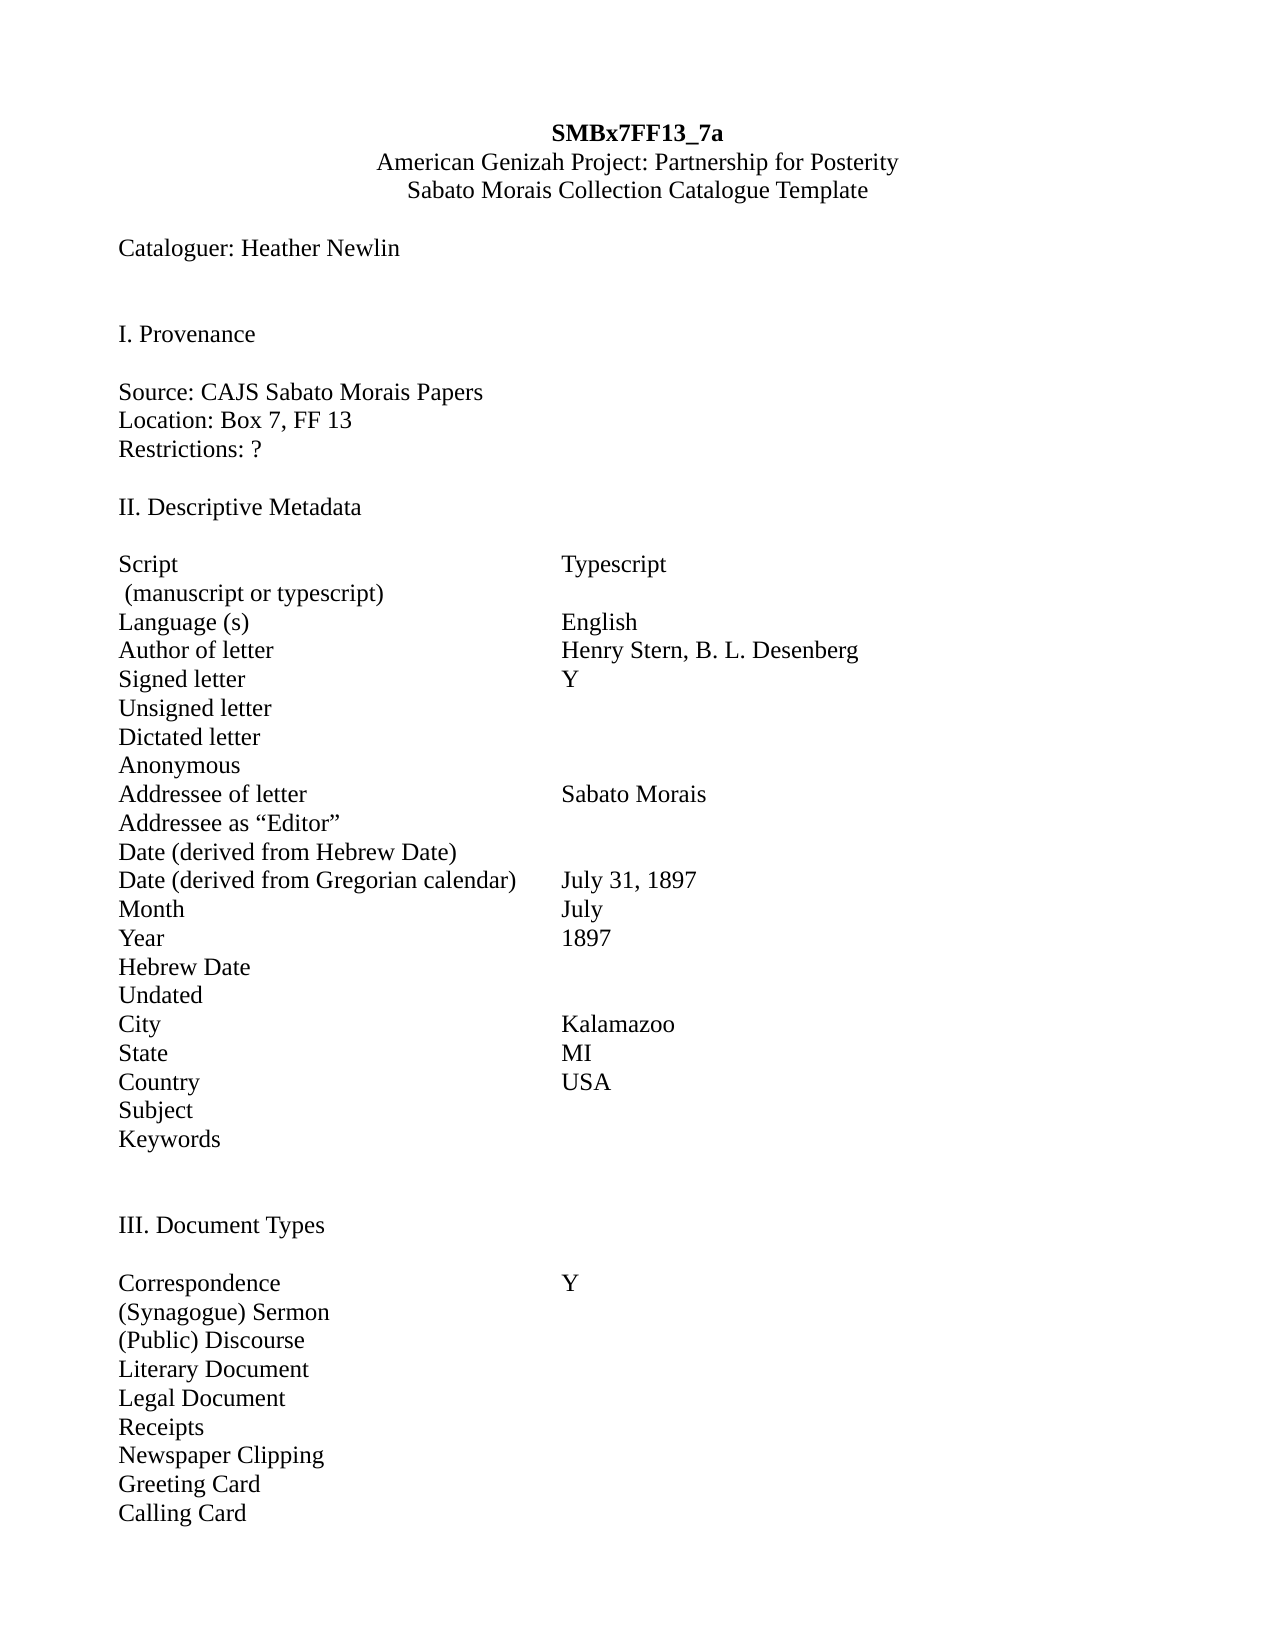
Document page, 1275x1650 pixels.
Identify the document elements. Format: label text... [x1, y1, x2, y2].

text American Genizah Project: Partnership for Posterity [118, 147, 1157, 176]
text Script Typescript [118, 549, 1157, 578]
text Receipts [118, 1412, 1157, 1441]
text Country USA [118, 1067, 1157, 1096]
text Language (s) English [118, 607, 1157, 636]
text (Public) Discourse [118, 1326, 1157, 1354]
text Source: CAJS Sabato Morais Papers [118, 377, 1157, 406]
text Addressee as “Editor” [118, 808, 1157, 837]
text Cataloguer: Heather Newlin [118, 233, 1157, 262]
text Signed letter Y [118, 664, 1157, 693]
text Location: Box 7, FF 13 [118, 406, 1157, 434]
text Dictated letter [118, 722, 1157, 751]
text Literary Document [118, 1354, 1157, 1383]
text Year 1897 [118, 923, 1157, 952]
text Restrictions: ? [118, 434, 1157, 463]
text Correspondence Y [118, 1268, 1157, 1297]
text State MI [118, 1038, 1157, 1067]
text SMBx7FF13_7a [118, 118, 1157, 147]
text Author of letter Henry Stern, B. L. Desenberg [118, 636, 1157, 664]
text Calling Card [118, 1498, 1157, 1527]
text Date (derived from Hebrew Date) [118, 837, 1157, 866]
text Anonymous [118, 751, 1157, 779]
text II. Descriptive Metadata [118, 492, 1157, 521]
text (manuscript or typescript) [118, 578, 1157, 607]
text Keywords [118, 1124, 1157, 1153]
text Newspaper Clipping [118, 1441, 1157, 1469]
text City Kalamazoo [118, 1009, 1157, 1038]
text Month July [118, 894, 1157, 923]
text I. Provenance [118, 319, 1157, 348]
text Unsigned letter [118, 693, 1157, 722]
text Sabato Morais Collection Catalogue Template [118, 176, 1157, 204]
text Undated [118, 981, 1157, 1009]
text Addressee of letter Sabato Morais [118, 779, 1157, 808]
text Hebrew Date [118, 952, 1157, 981]
text Greeting Card [118, 1469, 1157, 1498]
text Legal Document [118, 1383, 1157, 1412]
text Date (derived from Gregorian calendar) July 31, 1897 [118, 866, 1157, 894]
text (Synagogue) Sermon [118, 1297, 1157, 1326]
text Subject [118, 1096, 1157, 1124]
text III. Document Types [118, 1211, 1157, 1239]
